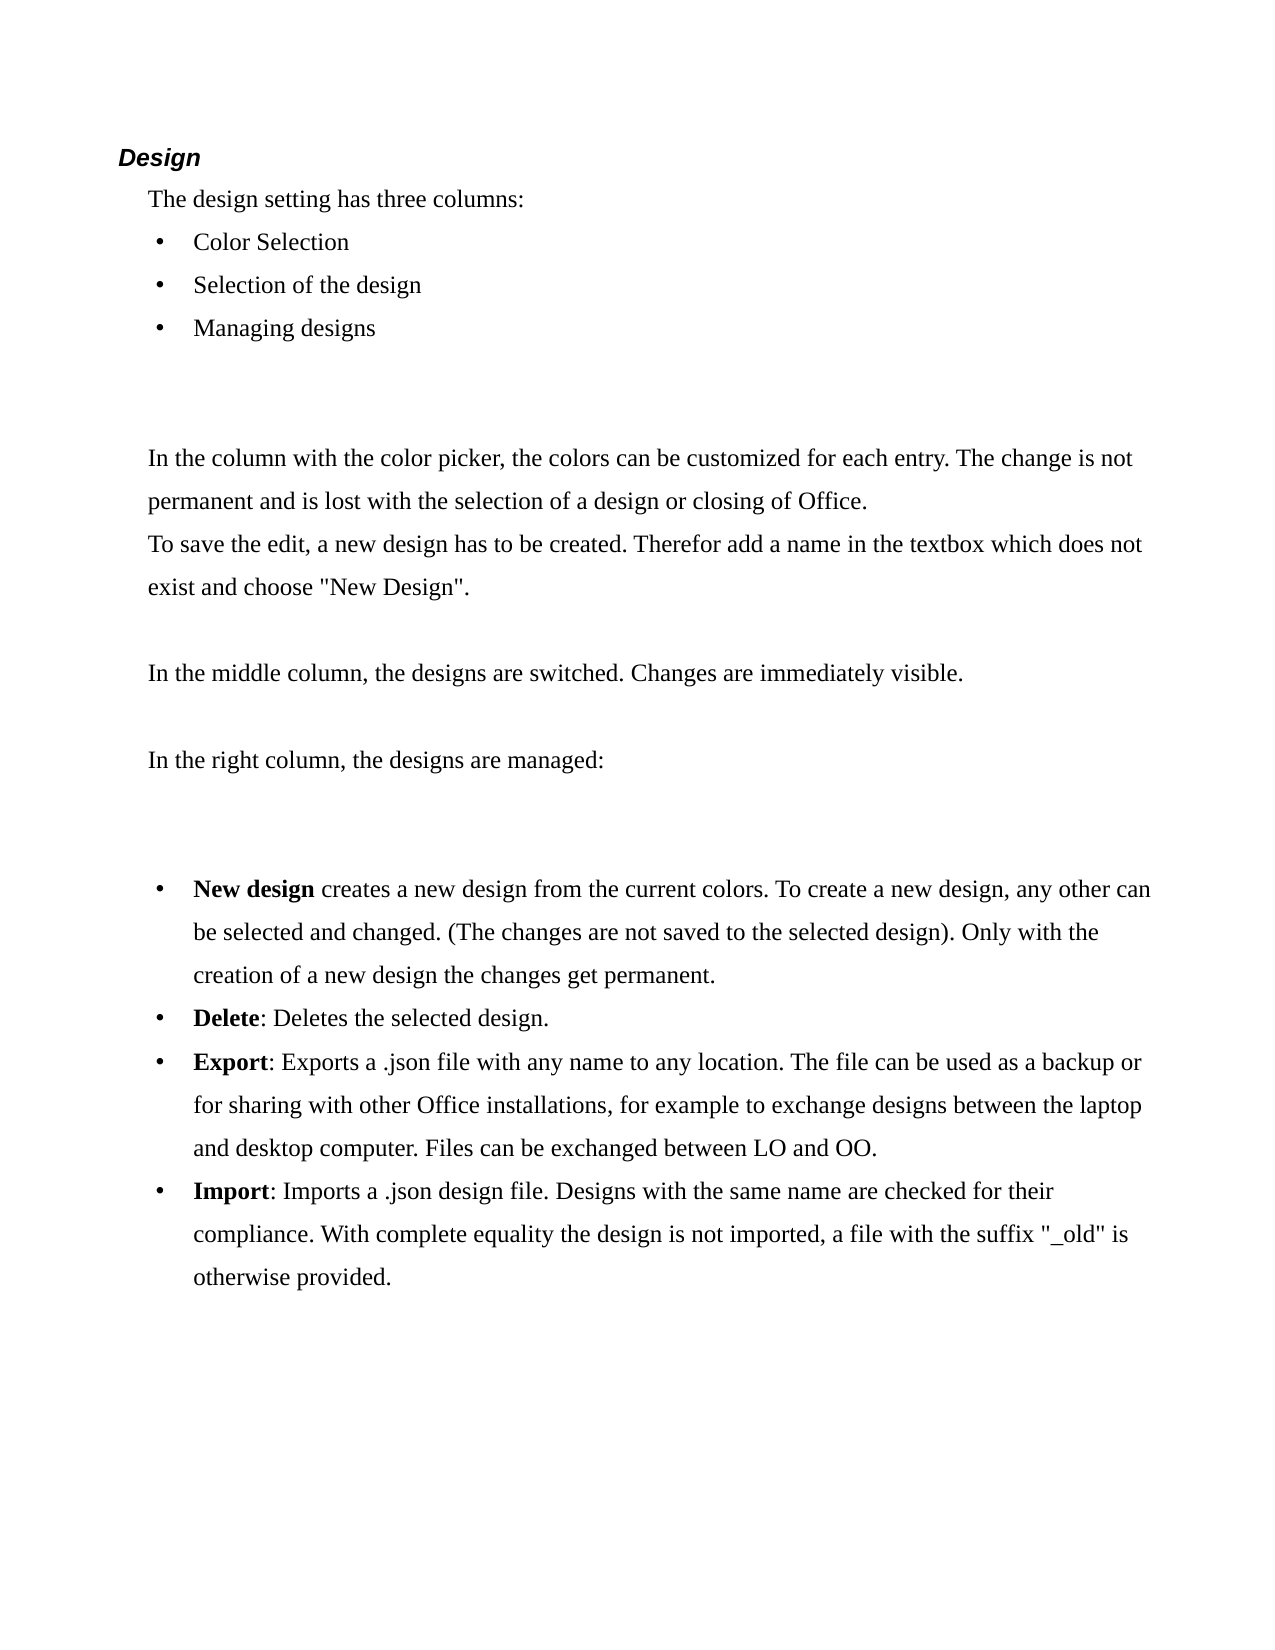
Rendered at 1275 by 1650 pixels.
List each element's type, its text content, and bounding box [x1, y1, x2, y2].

list Color Selection [156, 227, 1157, 256]
list Delete: Deletes the selected design. [156, 1003, 1157, 1032]
subtitle Design [118, 143, 1157, 172]
list Managing designs [156, 313, 1157, 385]
list Import: Imports a .json design file. Designs with the same name are checked for their compliance. With complete equality the design is not imported, a file with the suffix "_old" is otherwise provided. [156, 1176, 1157, 1291]
text In the column with the color picker, the colors can be customized for each entry. The change is not permanent and is lost with the selection of a design or closing of Office. To save the edit, a new design has to be created. Therefor add a name in the textbox which does not exist and choose "New Design". In the middle column, the designs are switched. Changes are immediately visible. In the right column, the designs are managed: [148, 400, 1157, 860]
list New design creates a new design from the current colors. To create a new design, any other can be selected and changed. (The changes are not saved to the selected design). Only with the creation of a new design the changes get permanent. [156, 874, 1157, 989]
text The design setting has three columns: [148, 184, 1157, 213]
list Export: Exports a .json file with any name to any location. The file can be used as a backup or for sharing with other Office installations, for example to exchange designs between the laptop and desktop computer. Files can be exchanged between LO and OO. [156, 1047, 1157, 1162]
list Selection of the design [156, 270, 1157, 299]
